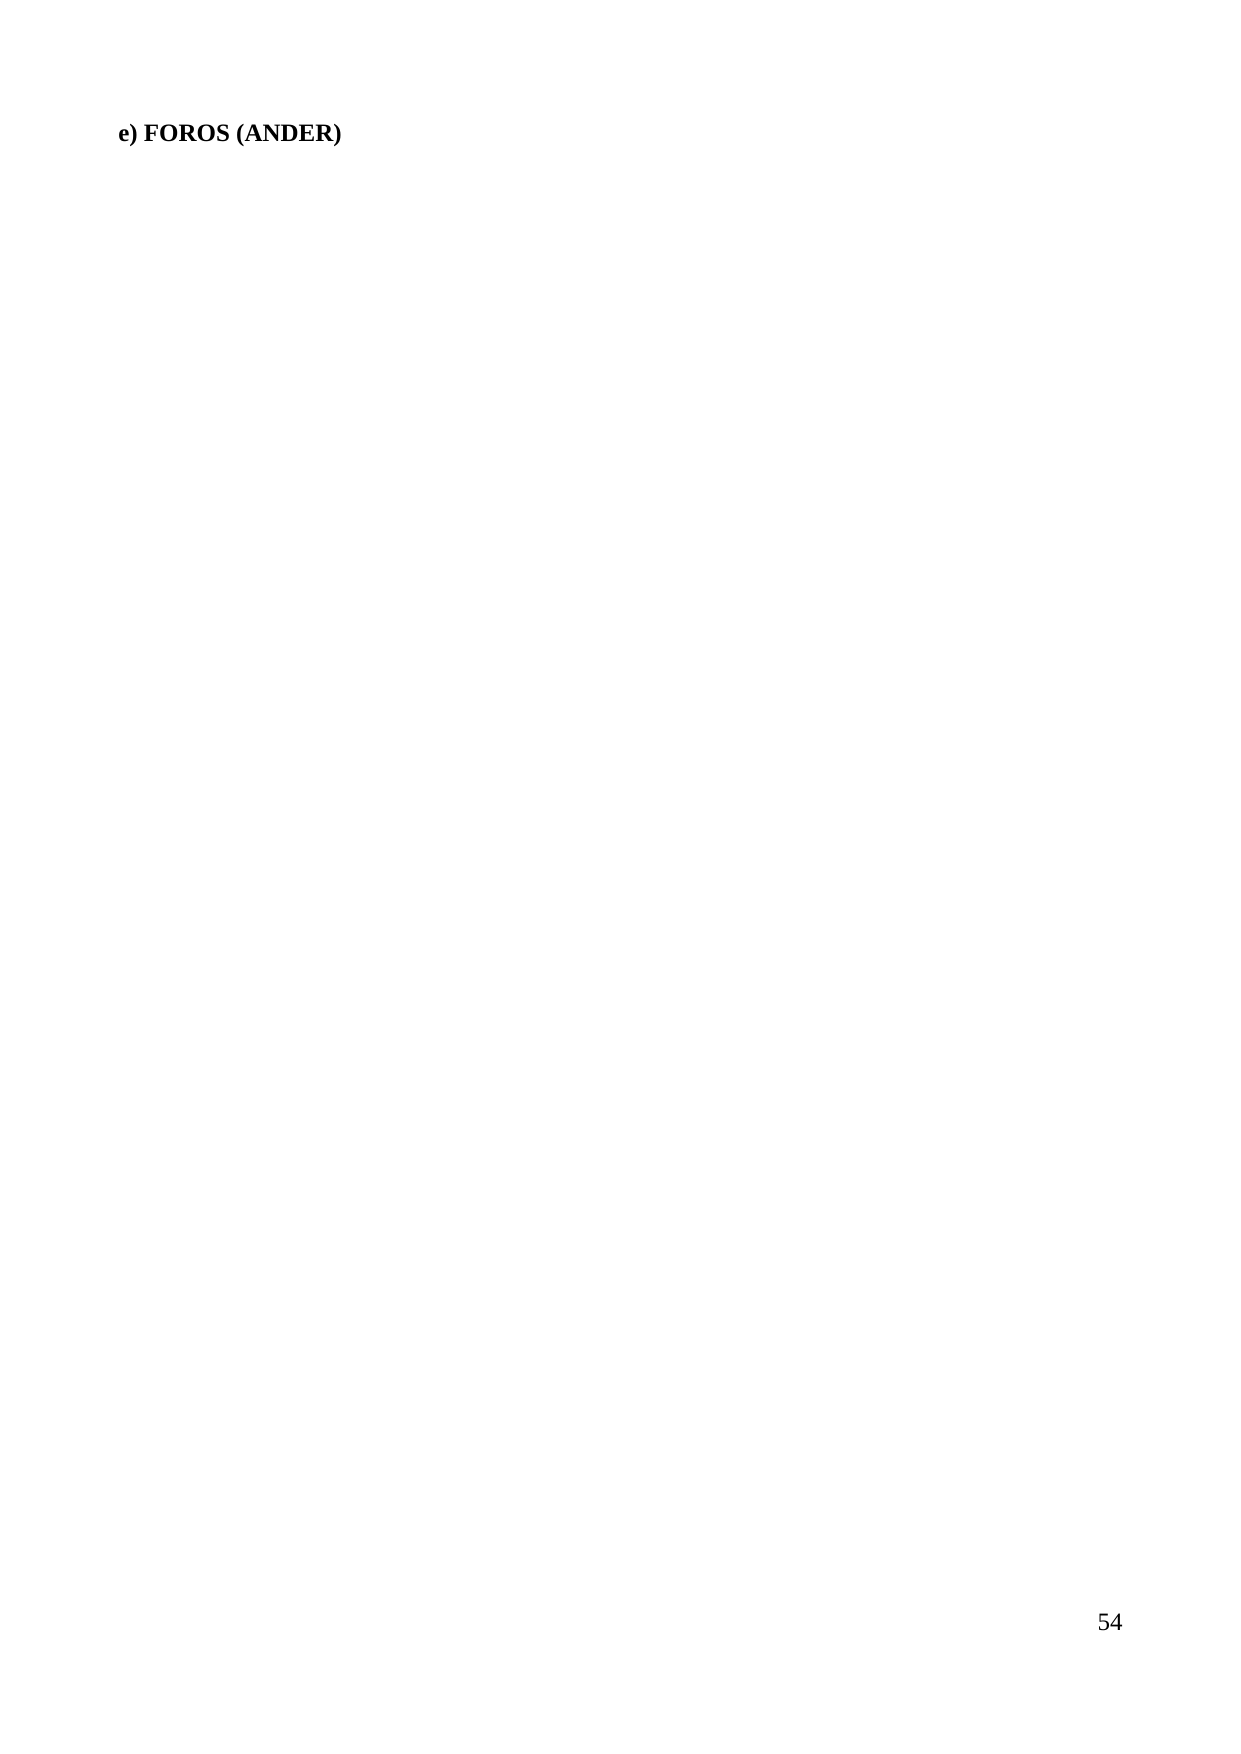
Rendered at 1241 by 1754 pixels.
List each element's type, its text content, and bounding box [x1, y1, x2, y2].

subtitle e) FOROS (ANDER) [118, 118, 1122, 147]
